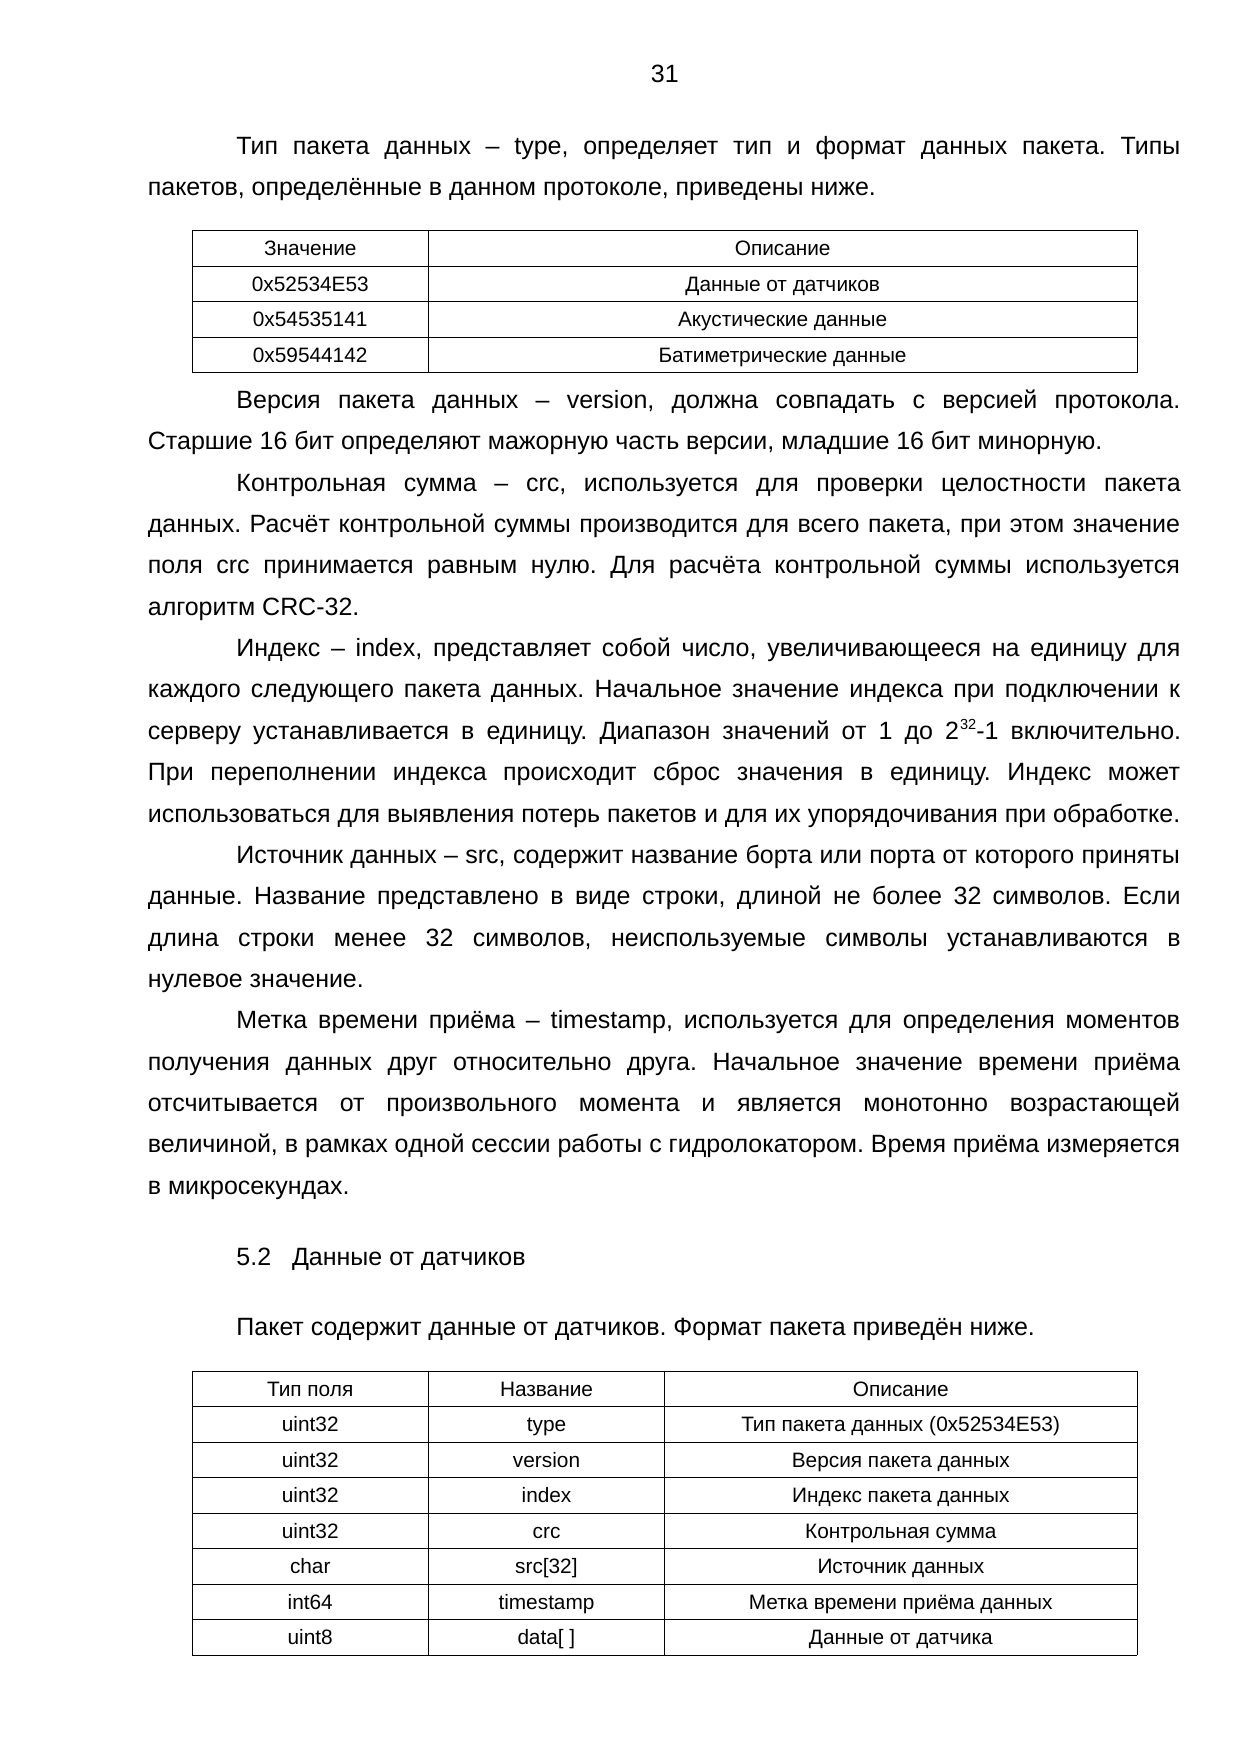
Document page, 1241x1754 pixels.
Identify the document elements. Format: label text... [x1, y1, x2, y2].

table_cell 0x54535141 [193, 302, 428, 337]
table_header Описание [429, 231, 1137, 266]
table_cell index [429, 1478, 664, 1513]
table_cell Батиметрические данные [429, 338, 1137, 372]
table_cell crc [429, 1514, 664, 1548]
table_cell Метка времени приёма данных [665, 1585, 1137, 1619]
table_cell 0x52534E53 [193, 267, 428, 301]
table_cell int64 [193, 1585, 428, 1619]
table_header Название [429, 1372, 664, 1406]
text Источник данных – src, содержит название борта или порта от которого приняты данные. Название представлено в виде строки, длиной не более 32 символов. Если длина строки менее 32 символов, неиспользуемые символы устанавливаются в нулевое значение. [148, 827, 1181, 993]
table_cell char [193, 1549, 428, 1584]
table_header Значение [193, 231, 428, 266]
table_cell timestamp [429, 1585, 664, 1619]
table_cell Версия пакета данных [665, 1443, 1137, 1477]
table_cell Тип пакета данных (0x52534E53) [665, 1407, 1137, 1442]
table_header Описание [665, 1372, 1137, 1406]
table_header Тип поля [193, 1372, 428, 1406]
table_cell Данные от датчика [665, 1620, 1137, 1655]
text Тип пакета данных – type, определяет тип и формат данных пакета. Типы пакетов, определённые в данном протоколе, приведены ниже. [148, 118, 1181, 201]
text Пакет содержит данные от датчиков. Формат пакета приведён ниже. [148, 1300, 1181, 1341]
subtitle Данные от датчиков [148, 1229, 1181, 1270]
text Индекс – index, представляет собой число, увеличивающееся на единицу для каждого следующего пакета данных. Начальное значение индекса при подключении к серверу устанавливается в единицу. Диапазон значений от 1 до 232-1 включительно. При переполнении индекса происходит сброс значения в единицу. Индекс может использоваться для выявления потерь пакетов и для их упорядочивания при обработке. [148, 621, 1181, 827]
table_cell uint32 [193, 1478, 428, 1513]
table_cell src[32] [429, 1549, 664, 1584]
table_cell type [429, 1407, 664, 1442]
table_cell Контрольная сумма [665, 1514, 1137, 1548]
text Контрольная сумма – crc, используется для проверки целостности пакета данных. Расчёт контрольной суммы производится для всего пакета, при этом значение поля crc принимается равным нулю. Для расчёта контрольной суммы используется алгоритм CRC-32. [148, 455, 1181, 621]
table_cell uint32 [193, 1443, 428, 1477]
table_cell uint8 [193, 1620, 428, 1655]
table_cell Источник данных [665, 1549, 1137, 1584]
table_cell version [429, 1443, 664, 1477]
table_cell Данные от датчиков [429, 267, 1137, 301]
table_cell data[ ] [429, 1620, 664, 1655]
text Версия пакета данных – version, должна совпадать с версией протокола. Старшие 16 бит определяют мажорную часть версии, младшие 16 бит минорную. [148, 372, 1181, 455]
text Метка времени приёма – timestamp, используется для определения моментов получения данных друг относительно друга. Начальное значение времени приёма отсчитывается от произвольного момента и является монотонно возрастающей величиной, в рамках одной сессии работы с гидролокатором. Время приёма измеряется в микросекундах. [148, 993, 1181, 1199]
table_cell 0x59544142 [193, 338, 428, 372]
table_cell uint32 [193, 1514, 428, 1548]
table_cell Индекс пакета данных [665, 1478, 1137, 1513]
table_cell uint32 [193, 1407, 428, 1442]
table_cell Акустические данные [429, 302, 1137, 337]
